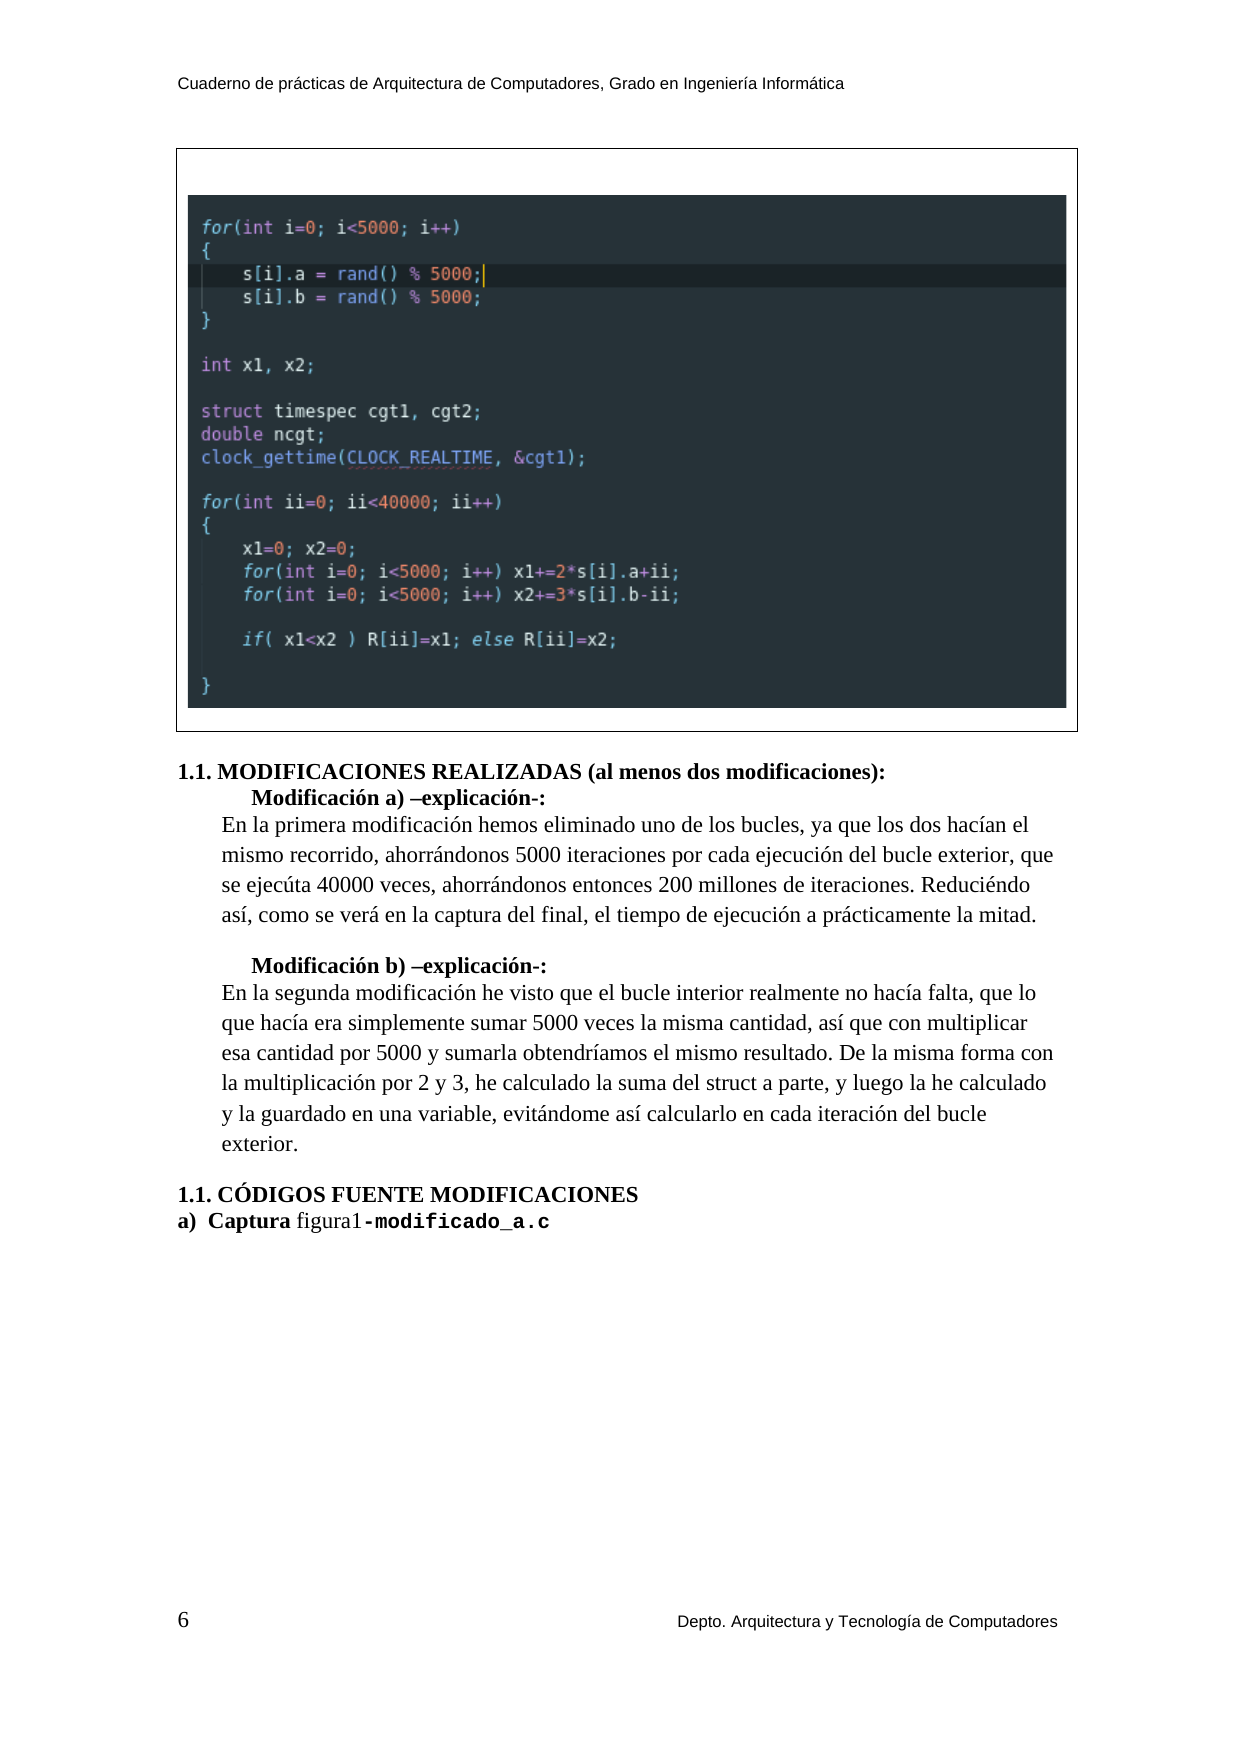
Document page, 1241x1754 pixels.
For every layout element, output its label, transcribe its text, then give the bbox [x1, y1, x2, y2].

text 1.1. CÓDIGOS FUENTE MODIFICACIONES [177, 1181, 1063, 1207]
text Modificación b) –explicación-: [177, 952, 1063, 979]
table_header [177, 149, 1077, 731]
text a) Captura figura1-modificado_a.c [177, 1207, 1063, 1235]
text 1.1. MODIFICACIONES REALIZADAS (al menos dos modificaciones): [177, 758, 1063, 784]
list En la segunda modificación he visto que el bucle interior realmente no hacía falta, que lo que hacía era simplemente sumar 5000 veces la misma cantidad, así que con multiplicar esa cantidad por 5000 y sumarla obtendríamos el mismo resultado. De la misma forma con la multiplicación por 2 y 3, he calculado la suma del struct a parte, y luego la he calculado y la guardado en una variable, evitándome así calcularlo en cada iteración del bucle exterior. [221, 979, 1063, 1156]
text Modificación a) –explicación-: [177, 784, 1063, 811]
picture [187, 195, 1067, 708]
list En la primera modificación hemos eliminado uno de los bucles, ya que los dos hacían el mismo recorrido, ahorrándonos 5000 iteraciones por cada ejecución del bucle exterior, que se ejecúta 40000 veces, ahorrándonos entonces 200 millones de iteraciones. Reduciéndo así, como se verá en la captura del final, el tiempo de ejecución a prácticamente la mitad. [221, 811, 1063, 928]
